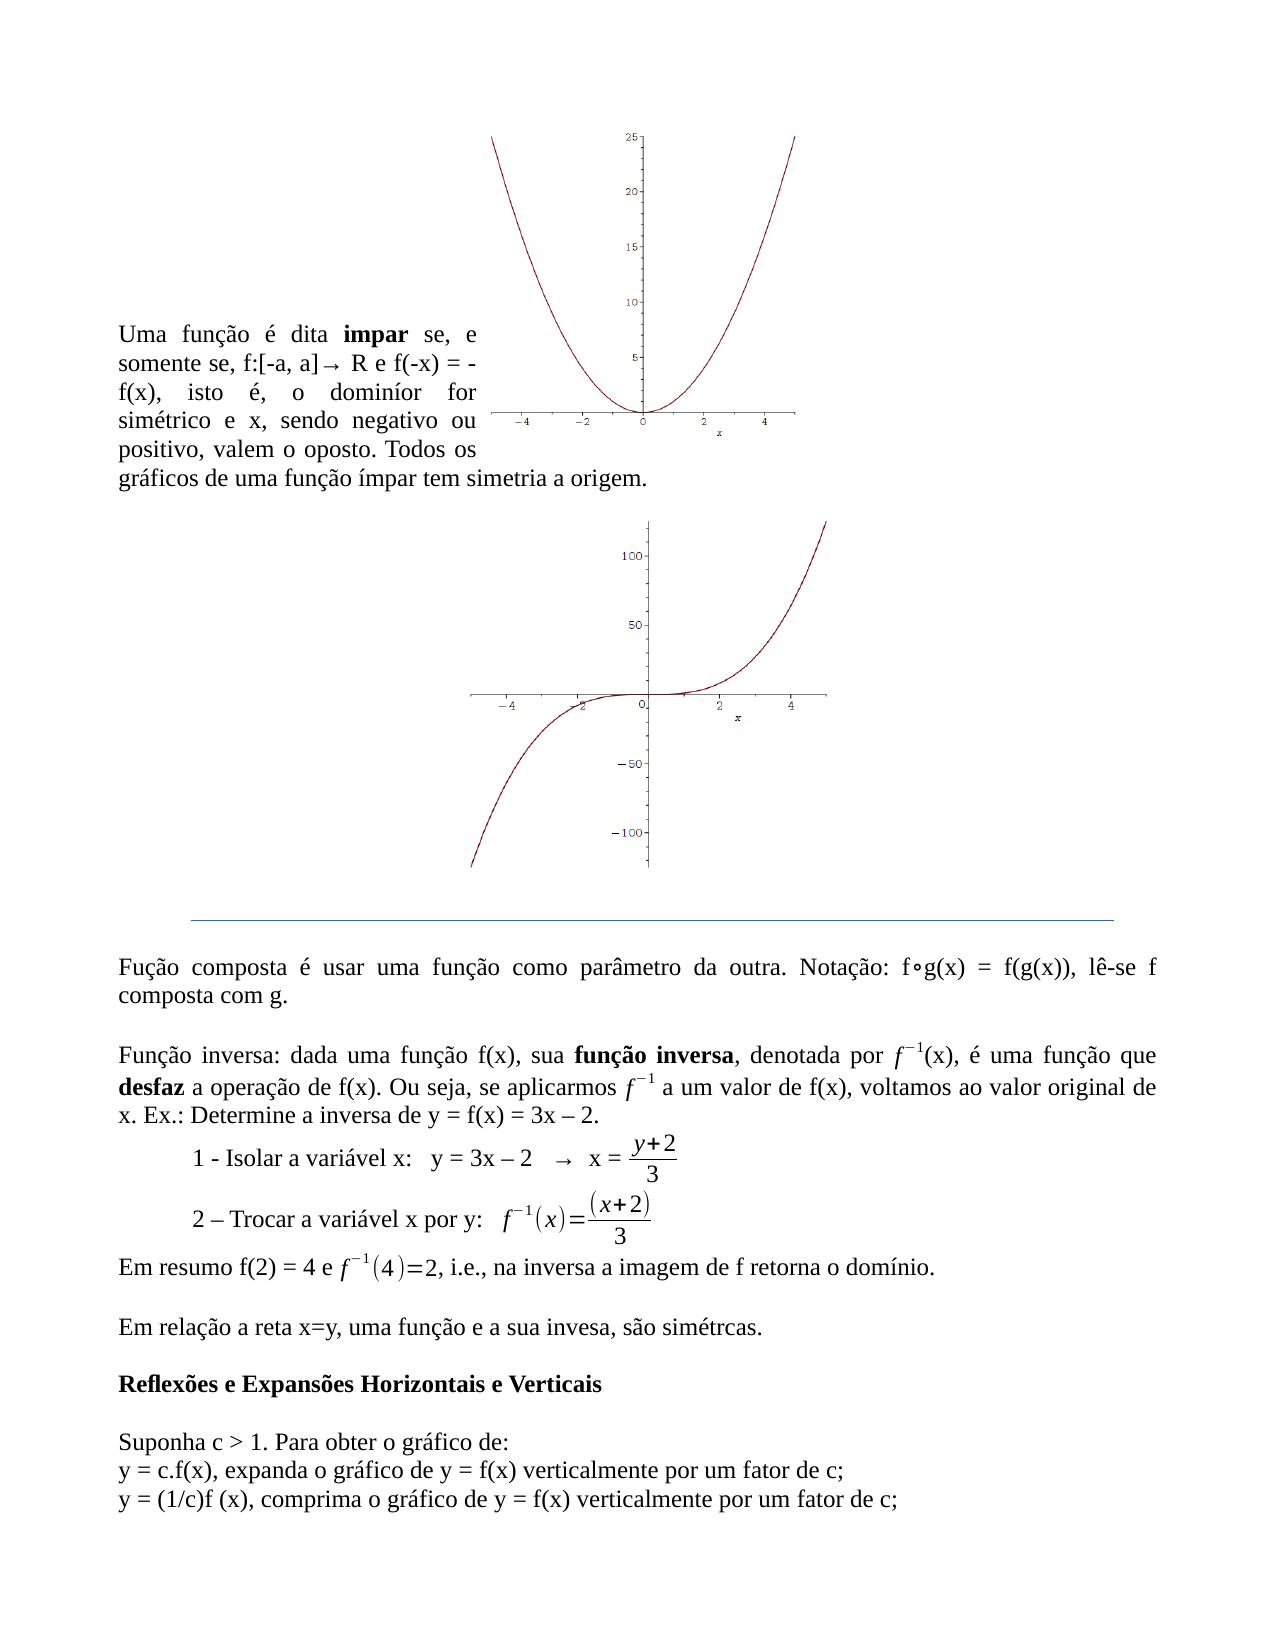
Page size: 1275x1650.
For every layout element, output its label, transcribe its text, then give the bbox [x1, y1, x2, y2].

text Em resumo f(2) = 4 e , i.e., na inversa a imagem de f retorna o domínio. [118, 1250, 1157, 1312]
text Uma função é dita impar se, e somente se, f:[-a, a]→ R e f(-x) = -f(x), isto é, o dominíor for simétrico e x, sendo negativo ou positivo, valem o oposto. Todos os gráficos de uma função ímpar tem simetria a origem. [118, 319, 1157, 492]
picture [476, 118, 799, 443]
text y = c.f(x), expanda o gráfico de y = f(x) verticalmente por um fator de c; [118, 1455, 1157, 1484]
text Em relação a reta x=y, uma função e a sua invesa, são simétrcas. [118, 1312, 1157, 1340]
text 2 – Trocar a variável x por y: [118, 1188, 1157, 1250]
text Fução composta é usar uma função como parâmetro da outra. Notação: f∘g(x) = f(g(x)), lê-se f composta com g. [118, 952, 1157, 1009]
text Suponha c > 1. Para obter o gráfico de: [118, 1427, 1157, 1455]
text Função inversa: dada uma função f(x), sua função inversa, denotada por (x), é uma função que desfaz a operação de f(x). Ou seja, se aplicarmos a um valor de f(x), voltamos ao valor original de x. Ex.: Determine a inversa de y = f(x) = 3x – 2. [118, 1038, 1157, 1129]
text 1 - Isolar a variável x: y = 3x – 2 → x = [118, 1129, 1157, 1188]
text y = (1/c)f (x), comprima o gráfico de y = f(x) verticalmente por um fator de c; [118, 1484, 1157, 1513]
picture [438, 508, 837, 881]
text Reﬂexões e Expansões Horizontais e Verticais [118, 1369, 1157, 1398]
